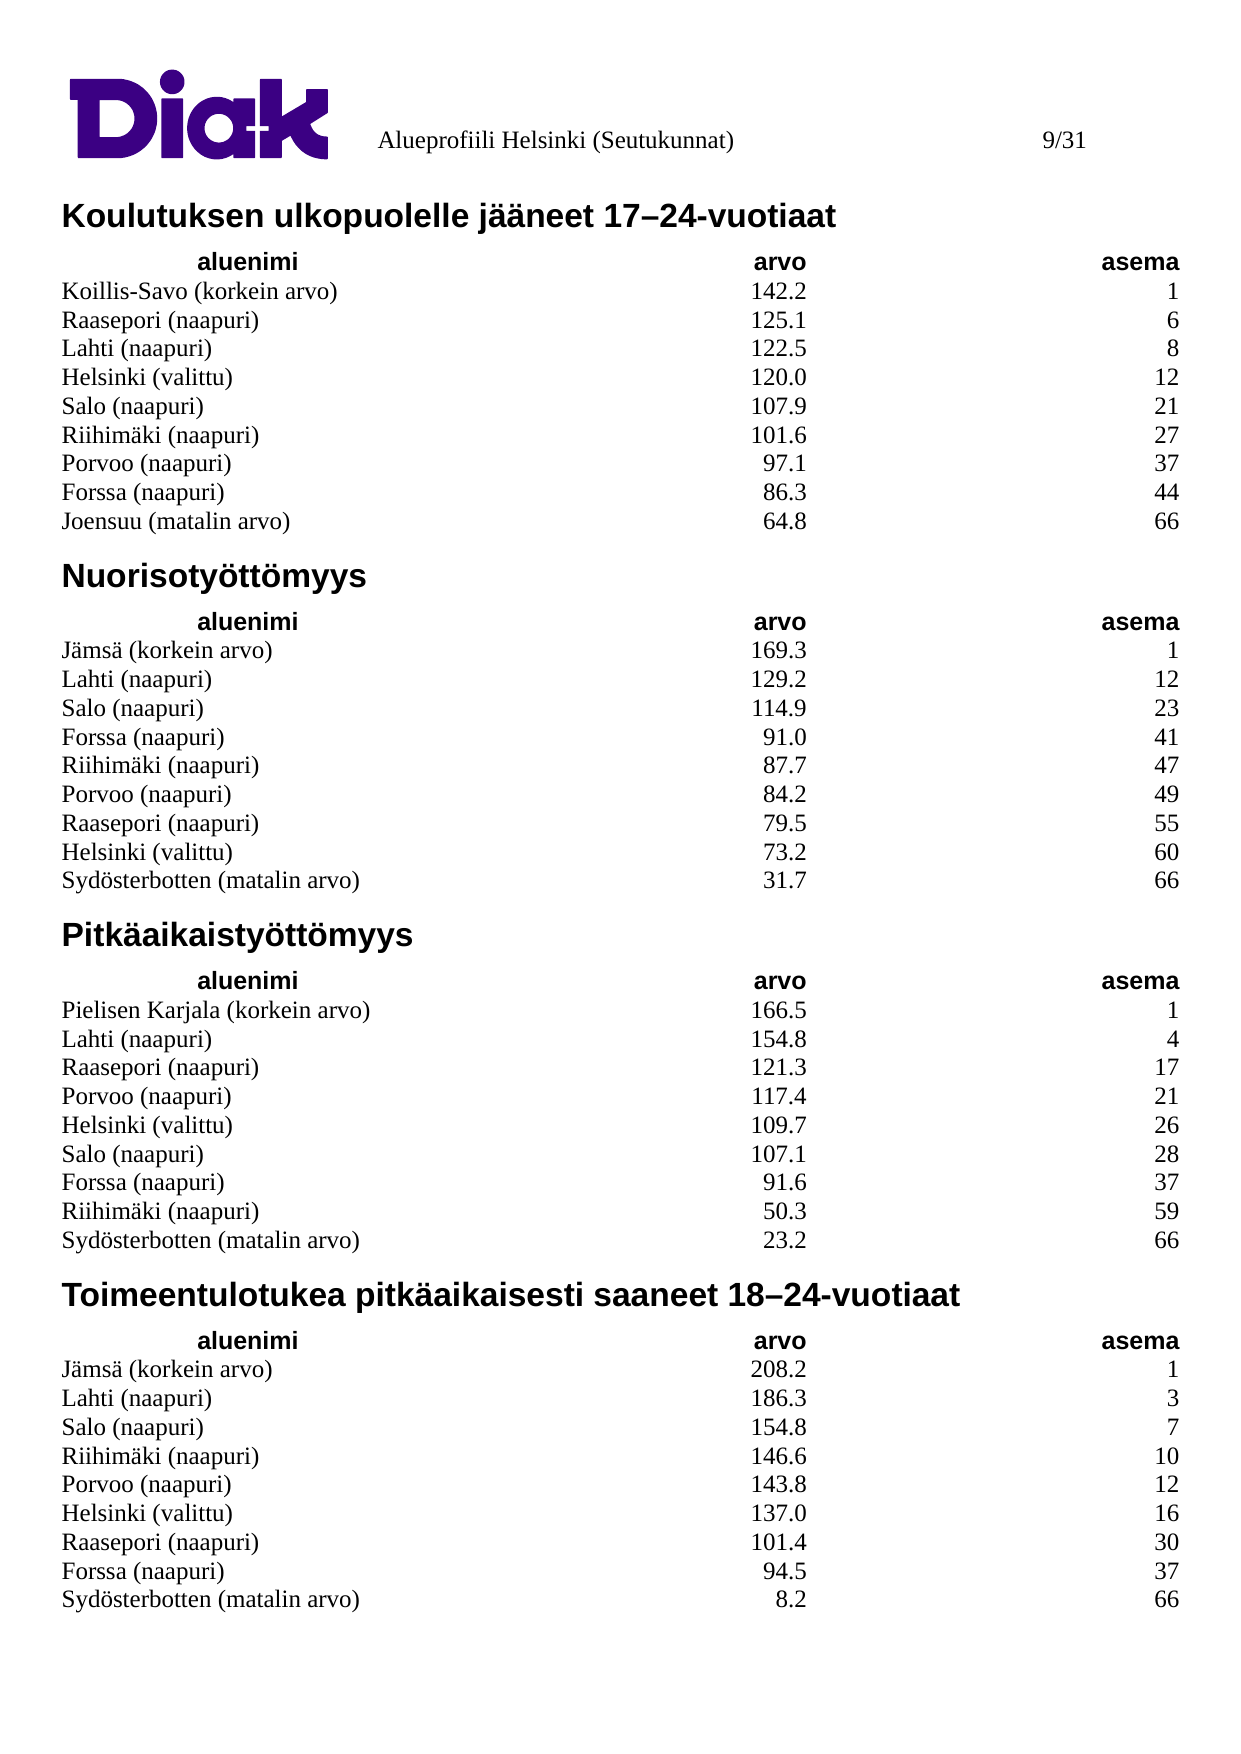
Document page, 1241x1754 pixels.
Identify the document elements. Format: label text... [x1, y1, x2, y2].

table_cell 3 [806, 1383, 1179, 1412]
table_cell 66 [806, 1225, 1179, 1254]
table_header asema [806, 966, 1179, 995]
table_cell 66 [806, 506, 1179, 535]
table_cell 91.0 [434, 722, 806, 751]
table_cell 4 [806, 1024, 1179, 1052]
table_cell 166.5 [434, 995, 806, 1024]
table_cell Riihimäki (naapuri) [61, 420, 434, 448]
table_cell 30 [806, 1527, 1179, 1556]
table_cell 1 [806, 276, 1179, 305]
table_cell 28 [806, 1139, 1179, 1167]
table_cell Sydösterbotten (matalin arvo) [61, 1225, 434, 1254]
table_cell Lahti (naapuri) [61, 334, 434, 362]
table_cell Raasepori (naapuri) [61, 808, 434, 837]
table_header arvo [434, 1326, 806, 1354]
table_cell Porvoo (naapuri) [61, 1081, 434, 1110]
table_header asema [806, 1326, 1179, 1354]
table_cell Raasepori (naapuri) [61, 305, 434, 333]
table_cell 12 [806, 362, 1179, 391]
table_cell Pielisen Karjala (korkein arvo) [61, 995, 434, 1024]
table_cell 208.2 [434, 1355, 806, 1383]
table_cell Helsinki (valittu) [61, 1498, 434, 1527]
table_cell 101.6 [434, 420, 806, 448]
table_cell 26 [806, 1110, 1179, 1139]
table_cell 41 [806, 722, 1179, 751]
table_cell Jämsä (korkein arvo) [61, 1355, 434, 1383]
table_header arvo [434, 247, 806, 276]
table_cell 50.3 [434, 1196, 806, 1225]
table_cell 1 [806, 636, 1179, 664]
table_cell Jämsä (korkein arvo) [61, 636, 434, 664]
table_cell 23 [806, 693, 1179, 722]
table_cell 10 [806, 1441, 1179, 1469]
table_header asema [806, 247, 1179, 276]
table_cell Sydösterbotten (matalin arvo) [61, 866, 434, 894]
table_cell 154.8 [434, 1024, 806, 1052]
table_cell 55 [806, 808, 1179, 837]
table_cell Lahti (naapuri) [61, 1383, 434, 1412]
table_cell 79.5 [434, 808, 806, 837]
table_cell Raasepori (naapuri) [61, 1527, 434, 1556]
table_cell 137.0 [434, 1498, 806, 1527]
table_cell 186.3 [434, 1383, 806, 1412]
table_cell 1 [806, 1355, 1179, 1383]
table_cell 12 [806, 664, 1179, 693]
table_cell 101.4 [434, 1527, 806, 1556]
table_header aluenimi [61, 607, 434, 636]
table_cell 37 [806, 1168, 1179, 1196]
table_cell 66 [806, 866, 1179, 894]
table_cell 109.7 [434, 1110, 806, 1139]
table_header asema [806, 607, 1179, 636]
table_cell 84.2 [434, 779, 806, 808]
table_cell 122.5 [434, 334, 806, 362]
table_cell Porvoo (naapuri) [61, 449, 434, 477]
table_cell Porvoo (naapuri) [61, 1470, 434, 1498]
table_cell 142.2 [434, 276, 806, 305]
table_header arvo [434, 966, 806, 995]
table_cell 16 [806, 1498, 1179, 1527]
subtitle Toimeentulotukea pitkäaikaisesti saaneet 18–24-vuotiaat [61, 1274, 1179, 1313]
table_cell 66 [806, 1585, 1179, 1613]
table_cell 1 [806, 995, 1179, 1024]
table_header aluenimi [61, 247, 434, 276]
table_cell 125.1 [434, 305, 806, 333]
table_cell 129.2 [434, 664, 806, 693]
table_cell Joensuu (matalin arvo) [61, 506, 434, 535]
table_cell 143.8 [434, 1470, 806, 1498]
table_cell Riihimäki (naapuri) [61, 1441, 434, 1469]
table_cell Raasepori (naapuri) [61, 1053, 434, 1081]
table_cell Lahti (naapuri) [61, 664, 434, 693]
table_cell 49 [806, 779, 1179, 808]
table_cell 21 [806, 391, 1179, 420]
table_header aluenimi [61, 1326, 434, 1354]
table_cell 146.6 [434, 1441, 806, 1469]
table_cell 97.1 [434, 449, 806, 477]
table_cell 31.7 [434, 866, 806, 894]
table_cell Forssa (naapuri) [61, 722, 434, 751]
table_cell 107.9 [434, 391, 806, 420]
table_cell 37 [806, 449, 1179, 477]
table_cell 47 [806, 751, 1179, 779]
table_cell 27 [806, 420, 1179, 448]
table_cell 91.6 [434, 1168, 806, 1196]
table_cell 7 [806, 1412, 1179, 1441]
table_cell 120.0 [434, 362, 806, 391]
table_cell 94.5 [434, 1556, 806, 1584]
table_cell 169.3 [434, 636, 806, 664]
table_cell Forssa (naapuri) [61, 1556, 434, 1584]
subtitle Koulutuksen ulkopuolelle jääneet 17–24-vuotiaat [61, 196, 1179, 235]
table_cell Salo (naapuri) [61, 693, 434, 722]
table_cell Salo (naapuri) [61, 391, 434, 420]
table_cell Sydösterbotten (matalin arvo) [61, 1585, 434, 1613]
table_cell Porvoo (naapuri) [61, 779, 434, 808]
table_cell 64.8 [434, 506, 806, 535]
table_cell 21 [806, 1081, 1179, 1110]
table_cell 60 [806, 837, 1179, 866]
subtitle Nuorisotyöttömyys [61, 556, 1179, 594]
table_cell Riihimäki (naapuri) [61, 751, 434, 779]
table_cell 23.2 [434, 1225, 806, 1254]
table_cell 59 [806, 1196, 1179, 1225]
table_cell 87.7 [434, 751, 806, 779]
table_cell 114.9 [434, 693, 806, 722]
table_cell 117.4 [434, 1081, 806, 1110]
table_cell 17 [806, 1053, 1179, 1081]
table_cell 12 [806, 1470, 1179, 1498]
table_cell 73.2 [434, 837, 806, 866]
table_cell Forssa (naapuri) [61, 477, 434, 506]
table_header arvo [434, 607, 806, 636]
table_cell 6 [806, 305, 1179, 333]
table_cell 86.3 [434, 477, 806, 506]
table_cell Salo (naapuri) [61, 1139, 434, 1167]
table_cell Helsinki (valittu) [61, 1110, 434, 1139]
table_cell 37 [806, 1556, 1179, 1584]
table_cell 154.8 [434, 1412, 806, 1441]
table_cell 107.1 [434, 1139, 806, 1167]
table_header aluenimi [61, 966, 434, 995]
table_cell Salo (naapuri) [61, 1412, 434, 1441]
table_cell 8 [806, 334, 1179, 362]
table_cell 121.3 [434, 1053, 806, 1081]
table_cell Helsinki (valittu) [61, 837, 434, 866]
table_cell Koillis-Savo (korkein arvo) [61, 276, 434, 305]
table_cell Riihimäki (naapuri) [61, 1196, 434, 1225]
table_cell Forssa (naapuri) [61, 1168, 434, 1196]
table_cell 8.2 [434, 1585, 806, 1613]
table_cell Helsinki (valittu) [61, 362, 434, 391]
table_cell Lahti (naapuri) [61, 1024, 434, 1052]
subtitle Pitkäaikaistyöttömyys [61, 915, 1179, 954]
table_cell 44 [806, 477, 1179, 506]
